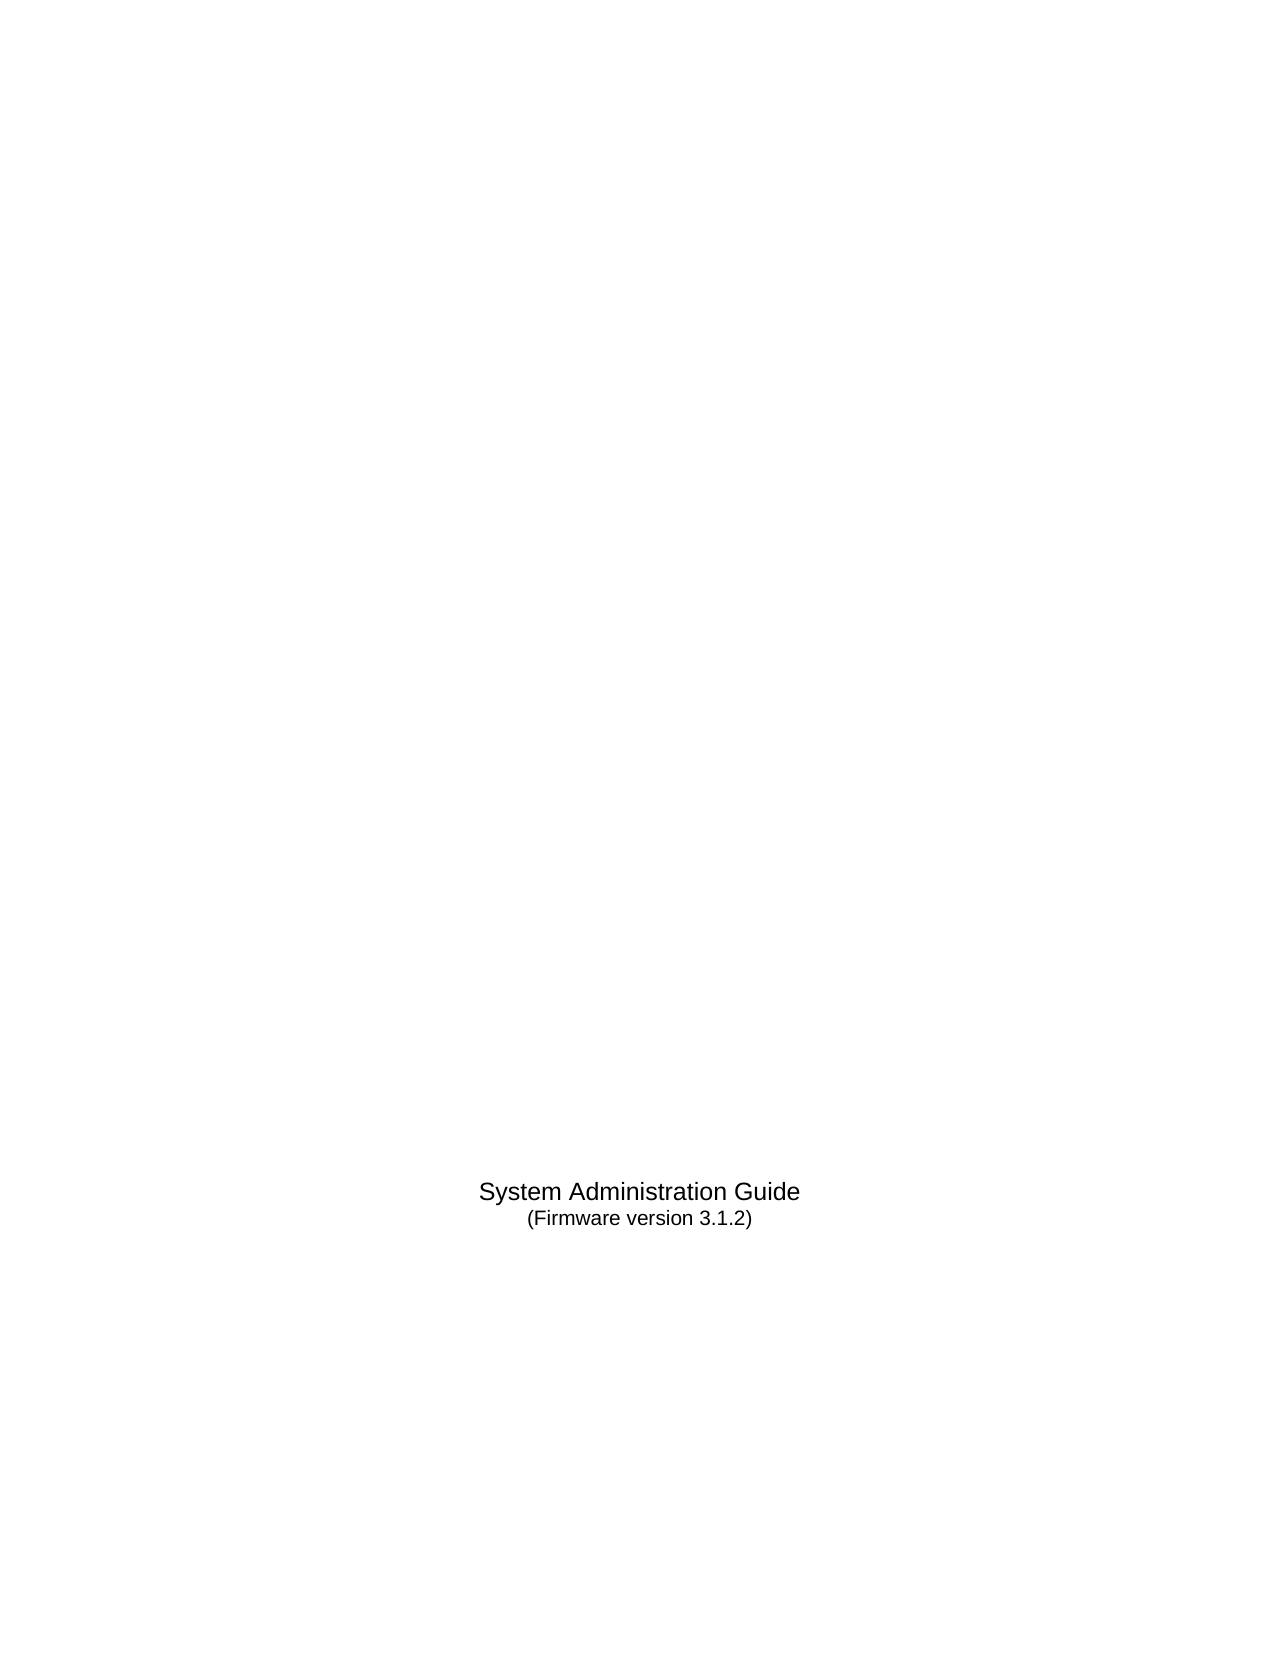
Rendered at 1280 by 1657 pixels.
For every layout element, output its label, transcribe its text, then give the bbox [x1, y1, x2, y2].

text (Firmware version 3.1.2) [150, 1206, 1129, 1230]
text System Administration Guide [150, 1177, 1129, 1206]
